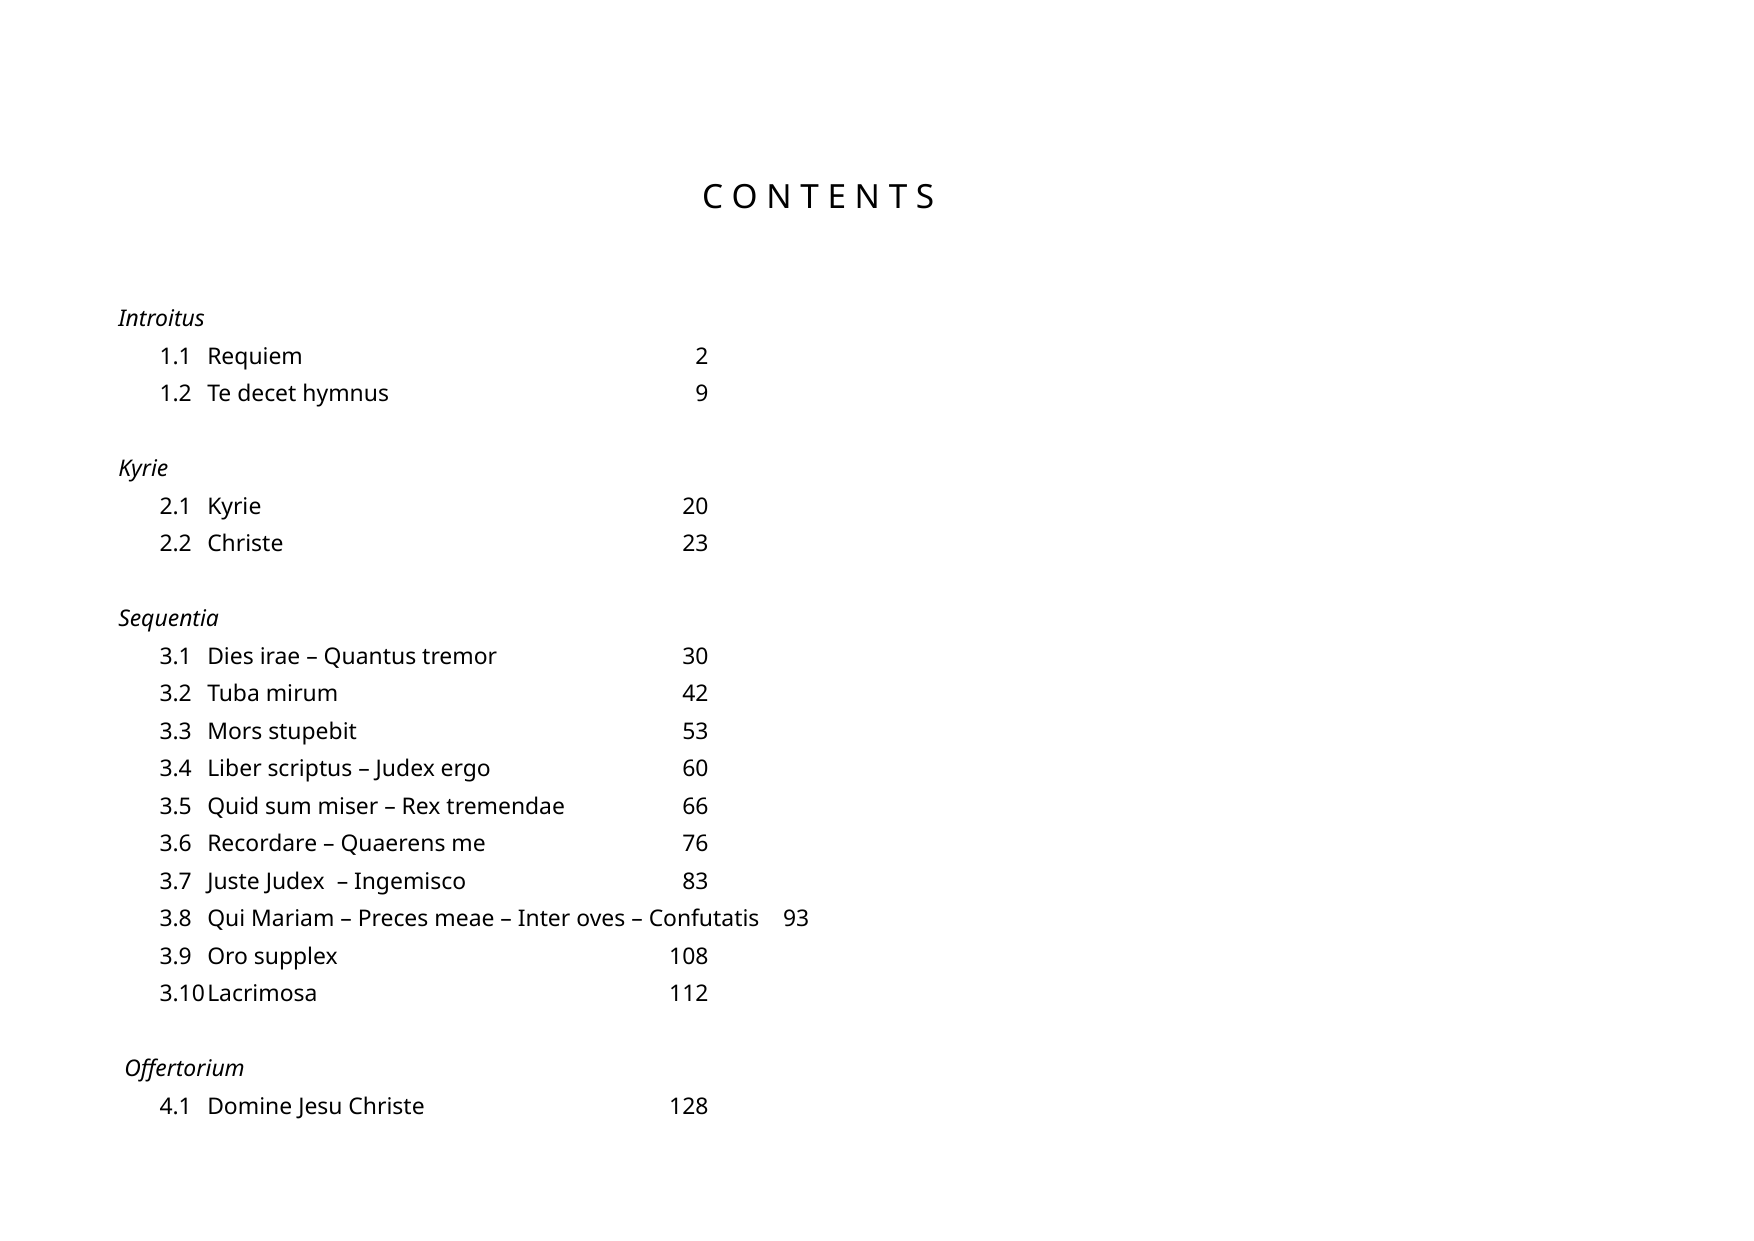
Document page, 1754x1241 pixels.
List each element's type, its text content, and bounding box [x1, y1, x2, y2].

text 1.1 Requiem 2 1.2 Te decet hymnus 9 Kyrie 2.1 Kyrie 20 2.2 Christe 23 Sequentia 3.1 Dies irae – Quantus tremor 30 3.2 Tuba mirum 42 3.3 Mors stupebit 53 3.4 Liber scriptus – Judex ergo 60 3.5 Quid sum miser – Rex tremendae 66 3.6 Recordare – Quaerens me 76 3.7 Juste Judex – Ingemisco 83 3.8 Qui Mariam – Preces meae – Inter oves – Confutatis 93 3.9 Oro supplex 108 3.10 Lacrimosa 112 Offertorium 4.1 Domine Jesu Christe 128 [118, 339, 1518, 1121]
text Introitus [118, 302, 1518, 333]
text C O N T E N T S [118, 118, 1518, 218]
